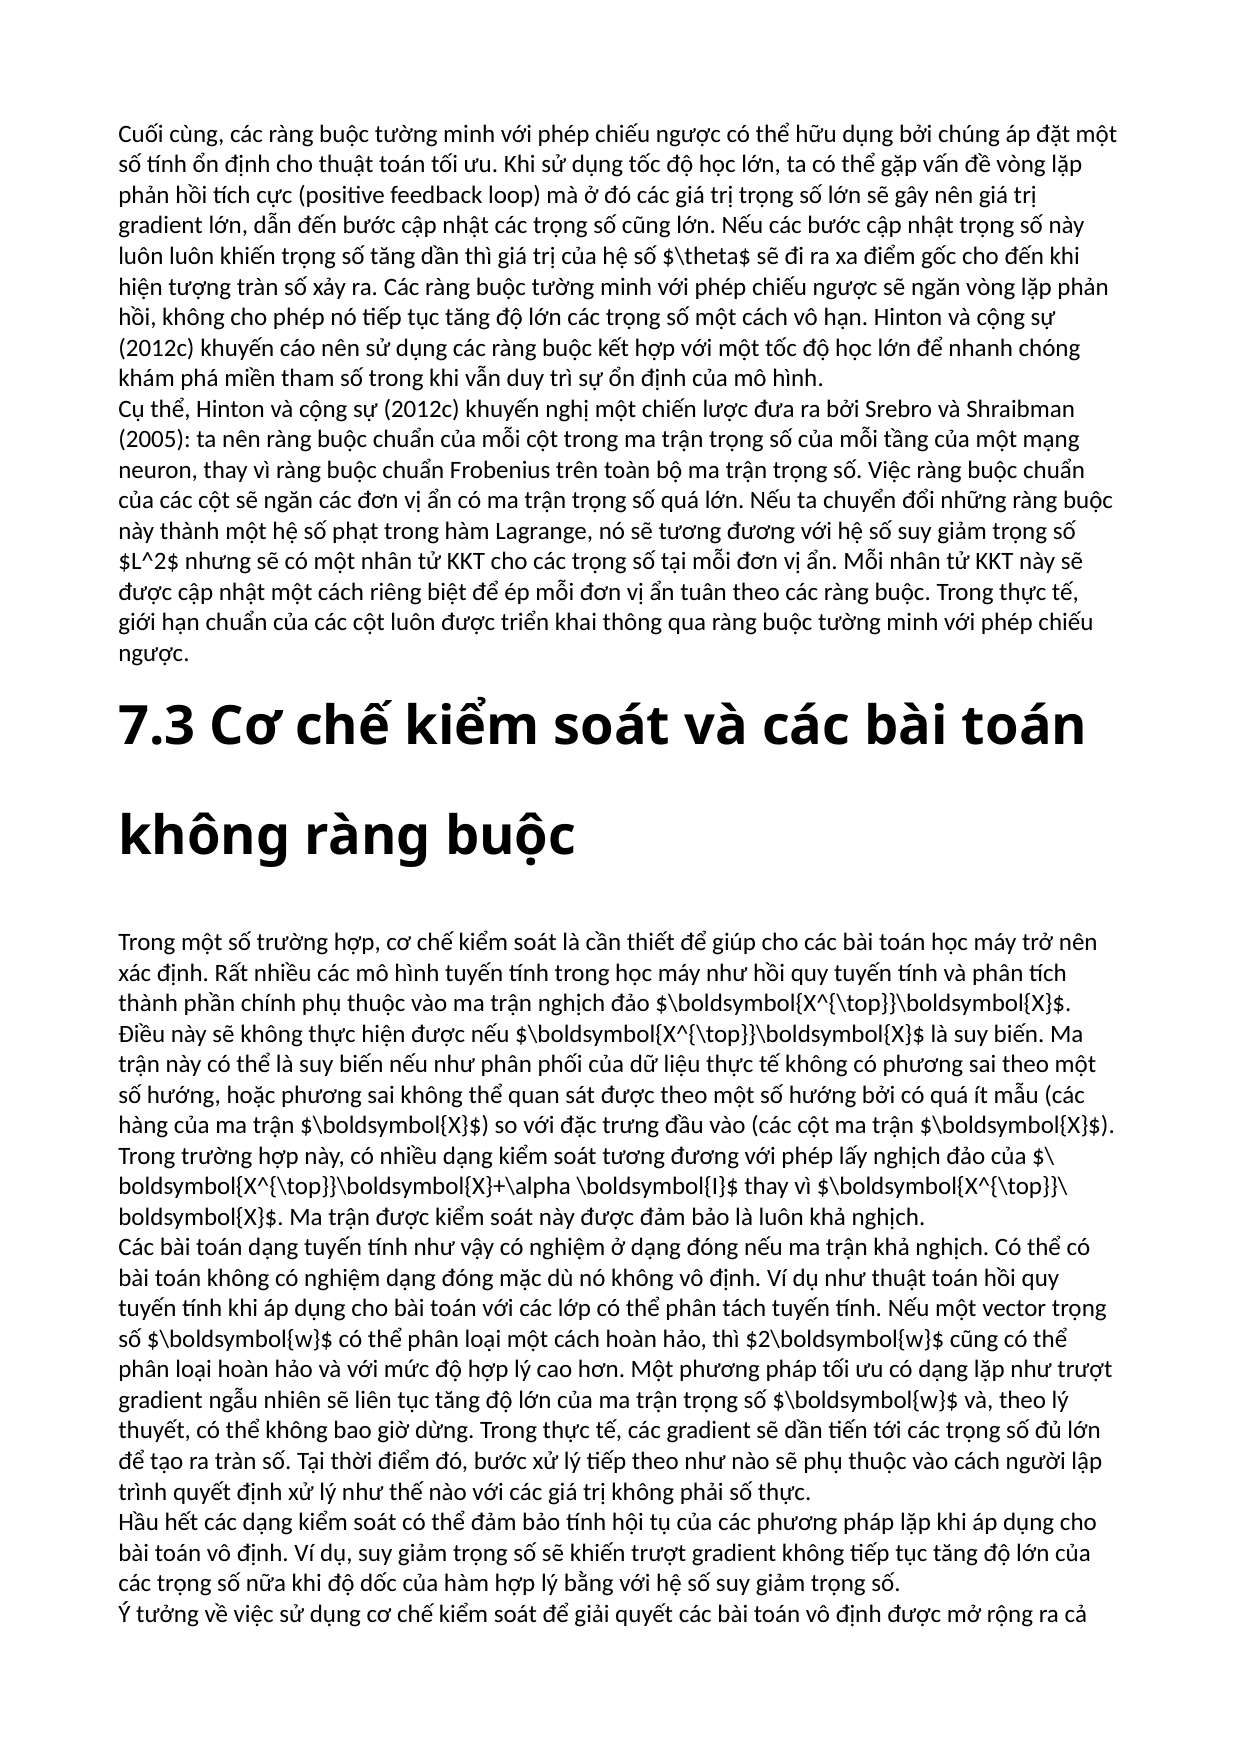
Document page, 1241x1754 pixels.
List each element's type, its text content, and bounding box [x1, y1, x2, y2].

text Hầu hết các dạng kiểm soát có thể đảm bảo tính hội tụ của các phương pháp lặp khi áp dụng cho bài toán vô định. Ví dụ, suy giảm trọng số sẽ khiến trượt gradient không tiếp tục tăng độ lớn của các trọng số nữa khi độ dốc của hàm hợp lý bằng với hệ số suy giảm trọng số. [118, 1506, 1122, 1598]
text Ý tưởng về việc sử dụng cơ chế kiểm soát để giải quyết các bài toán vô định được mở rộng ra cả [118, 1598, 1122, 1628]
text Trong một số trường hợp, cơ chế kiểm soát là cần thiết để giúp cho các bài toán học máy trở nên xác định. Rất nhiều các mô hình tuyến tính trong học máy như hồi quy tuyến tính và phân tích thành phần chính phụ thuộc vào ma trận nghịch đảo $\boldsymbol{X^{\top}}\boldsymbol{X}$. Điều này sẽ không thực hiện được nếu $\boldsymbol{X^{\top}}\boldsymbol{X}$ là suy biến. Ma trận này có thể là suy biến nếu như phân phối của dữ liệu thực tế không có phương sai theo một số hướng, hoặc phương sai không thể quan sát được theo một số hướng bởi có quá ít mẫu (các hàng của ma trận $\boldsymbol{X}$) so với đặc trưng đầu vào (các cột ma trận $\boldsymbol{X}$). Trong trường hợp này, có nhiều dạng kiểm soát tương đương với phép lấy nghịch đảo của $\boldsymbol{X^{\top}}\boldsymbol{X}+\alpha \boldsymbol{I}$ thay vì $\boldsymbol{X^{\top}}\boldsymbol{X}$. Ma trận được kiểm soát này được đảm bảo là luôn khả nghịch. [118, 926, 1122, 1231]
text Cuối cùng, các ràng buộc tường minh với phép chiếu ngược có thể hữu dụng bởi chúng áp đặt một số tính ổn định cho thuật toán tối ưu. Khi sử dụng tốc độ học lớn, ta có thể gặp vấn đề vòng lặp phản hồi tích cực (positive feedback loop) mà ở đó các giá trị trọng số lớn sẽ gây nên giá trị gradient lớn, dẫn đến bước cập nhật các trọng số cũng lớn. Nếu các bước cập nhật trọng số này luôn luôn khiến trọng số tăng dần thì giá trị của hệ số $\theta$ sẽ đi ra xa điểm gốc cho đến khi hiện tượng tràn số xảy ra. Các ràng buộc tường minh với phép chiếu ngược sẽ ngăn vòng lặp phản hồi, không cho phép nó tiếp tục tăng độ lớn các trọng số một cách vô hạn. Hinton và cộng sự (2012c) khuyến cáo nên sử dụng các ràng buộc kết hợp với một tốc độ học lớn để nhanh chóng khám phá miền tham số trong khi vẫn duy trì sự ổn định của mô hình. [118, 118, 1122, 393]
subtitle 7.3 Cơ chế kiểm soát và các bài toán không ràng buộc [118, 686, 1122, 871]
text Cụ thể, Hinton và cộng sự (2012c) khuyến nghị một chiến lược đưa ra bởi Srebro và Shraibman (2005): ta nên ràng buộc chuẩn của mỗi cột trong ma trận trọng số của mỗi tầng của một mạng neuron, thay vì ràng buộc chuẩn Frobenius trên toàn bộ ma trận trọng số. Việc ràng buộc chuẩn của các cột sẽ ngăn các đơn vị ẩn có ma trận trọng số quá lớn. Nếu ta chuyển đổi những ràng buộc này thành một hệ số phạt trong hàm Lagrange, nó sẽ tương đương với hệ số suy giảm trọng số $L^2$ nhưng sẽ có một nhân tử KKT cho các trọng số tại mỗi đơn vị ẩn. Mỗi nhân tử KKT này sẽ được cập nhật một cách riêng biệt để ép mỗi đơn vị ẩn tuân theo các ràng buộc. Trong thực tế, giới hạn chuẩn của các cột luôn được triển khai thông qua ràng buộc tường minh với phép chiếu ngược. [118, 393, 1122, 667]
text Các bài toán dạng tuyến tính như vậy có nghiệm ở dạng đóng nếu ma trận khả nghịch. Có thể có bài toán không có nghiệm dạng đóng mặc dù nó không vô định. Ví dụ như thuật toán hồi quy tuyến tính khi áp dụng cho bài toán với các lớp có thể phân tách tuyến tính. Nếu một vector trọng số $\boldsymbol{w}$ có thể phân loại một cách hoàn hảo, thì $2\boldsymbol{w}$ cũng có thể phân loại hoàn hảo và với mức độ hợp lý cao hơn. Một phương pháp tối ưu có dạng lặp như trượt gradient ngẫu nhiên sẽ liên tục tăng độ lớn của ma trận trọng số $\boldsymbol{w}$ và, theo lý thuyết, có thể không bao giờ dừng. Trong thực tế, các gradient sẽ dần tiến tới các trọng số đủ lớn để tạo ra tràn số. Tại thời điểm đó, bước xử lý tiếp theo như nào sẽ phụ thuộc vào cách người lập trình quyết định xử lý như thế nào với các giá trị không phải số thực. [118, 1231, 1122, 1506]
